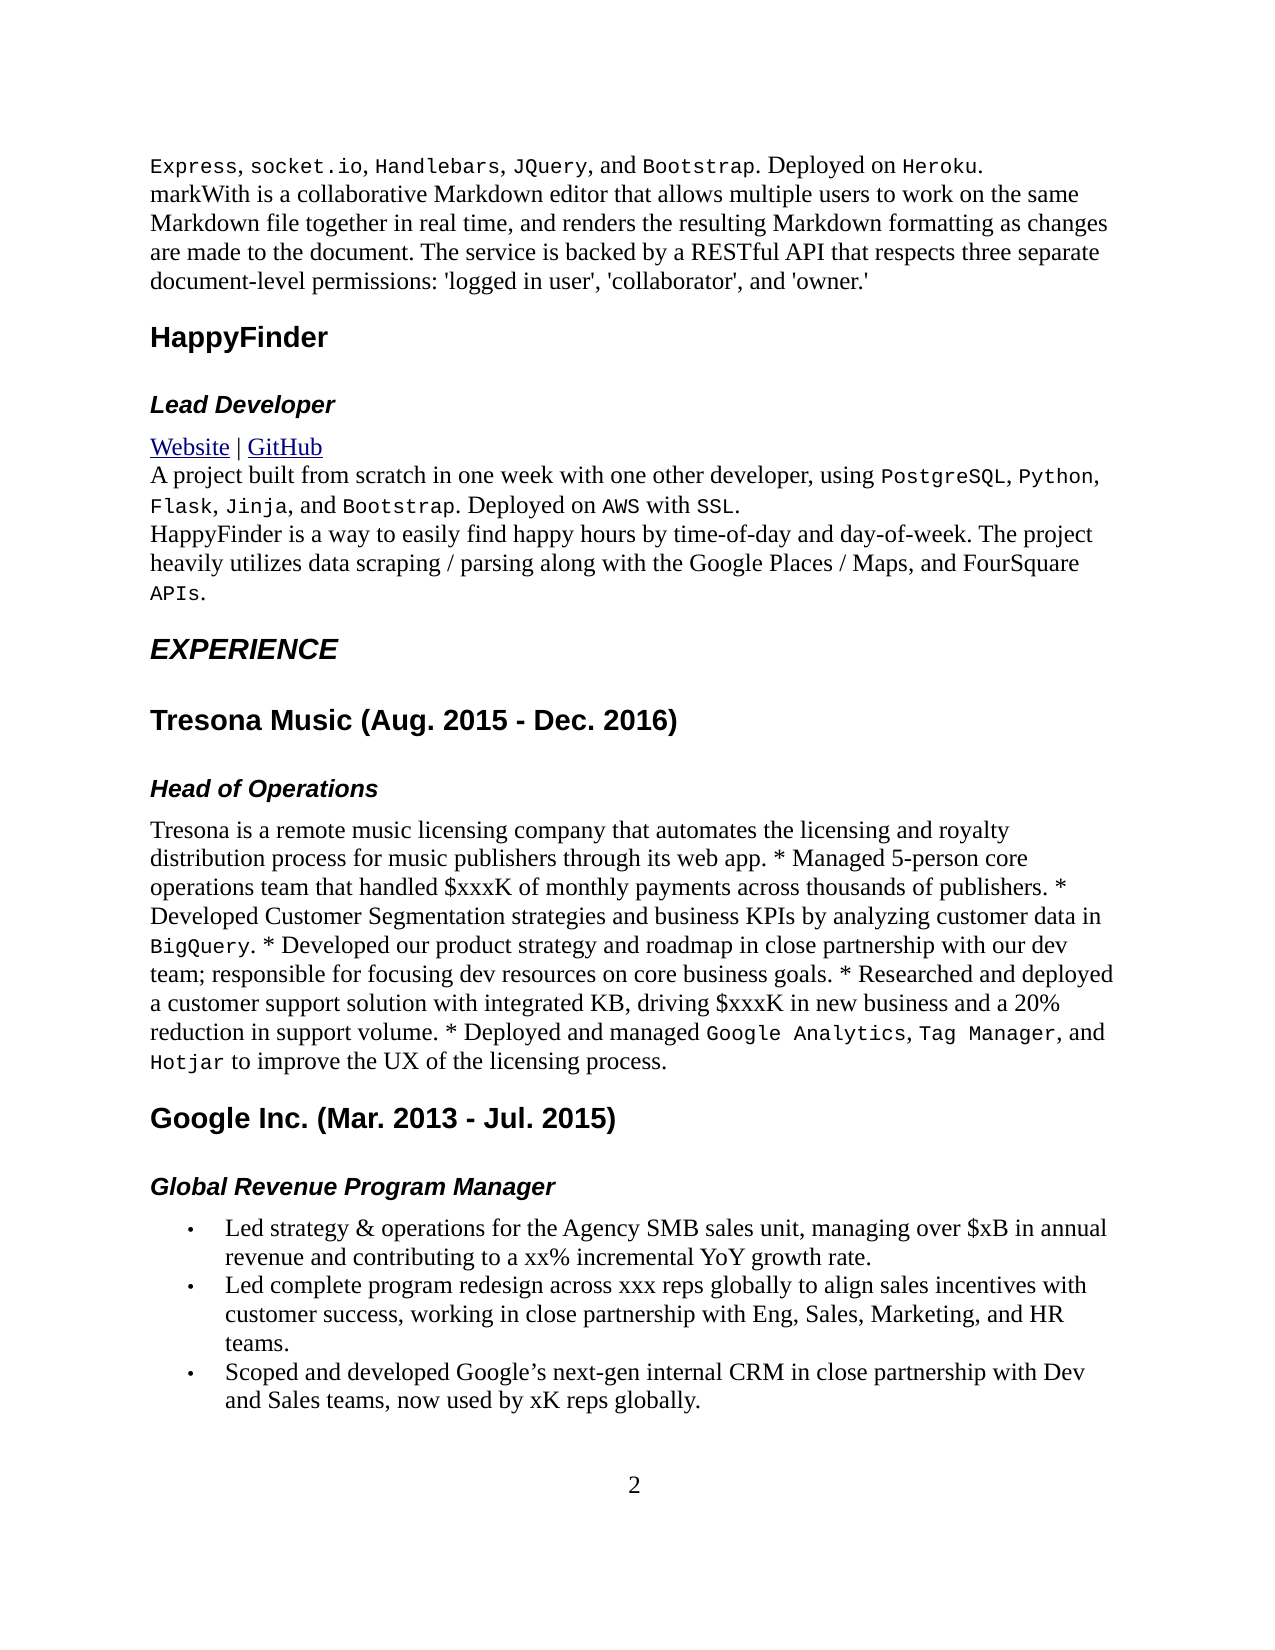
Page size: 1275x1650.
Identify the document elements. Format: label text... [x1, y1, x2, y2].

list Led complete program redesign across xxx reps globally to align sales incentives with customer success, working in close partnership with Eng, Sales, Marketing, and HR teams. [187, 1271, 1125, 1357]
subtitle EXPERIENCE [150, 632, 1125, 665]
list Led strategy & operations for the Agency SMB sales unit, managing over $xB in annual revenue and contributing to a xx% incremental YoY growth rate. [187, 1213, 1125, 1271]
text Express, socket.io, Handlebars, JQuery, and Bootstrap. Deployed on Heroku. markWith is a collaborative Markdown editor that allows multiple users to work on the same Markdown file together in real time, and renders the resulting Markdown formatting as changes are made to the document. The service is backed by a RESTful API that respects three separate document-level permissions: 'logged in user', 'collaborator', and 'owner.' [150, 150, 1125, 294]
subtitle Lead Developer [150, 391, 1125, 419]
text Website | GitHub A project built from scratch in one week with one other developer, using PostgreSQL, Python, Flask, Jinja, and Bootstrap. Deployed on AWS with SSL. HappyFinder is a way to easily find happy hours by time-of-day and day-of-week. The project heavily utilizes data scraping / parsing along with the Google Places / Maps, and FourSquare APIs. [150, 432, 1125, 607]
subtitle Head of Operations [150, 774, 1125, 802]
subtitle Google Inc. (Mar. 2013 - Jul. 2015) [150, 1101, 1125, 1134]
subtitle HappyFinder [150, 319, 1125, 353]
list Scoped and developed Google’s next-gen internal CRM in close partnership with Dev and Sales teams, now used by xK reps globally. [187, 1357, 1125, 1414]
subtitle Tresona Music (Aug. 2015 - Dec. 2016) [150, 703, 1125, 736]
text Tresona is a remote music licensing company that automates the licensing and royalty distribution process for music publishers through its web app. * Managed 5-person core operations team that handled $xxxK of monthly payments across thousands of publishers. * Developed Customer Segmentation strategies and business KPIs by analyzing customer data in BigQuery. * Developed our product strategy and roadmap in close partnership with our dev team; responsible for focusing dev resources on core business goals. * Researched and deployed a customer support solution with integrated KB, driving $xxxK in new business and a 20% reduction in support volume. * Deployed and managed Google Analytics, Tag Manager, and Hotjar to improve the UX of the licensing process. [150, 815, 1125, 1076]
subtitle Global Revenue Program Manager [150, 1172, 1125, 1201]
